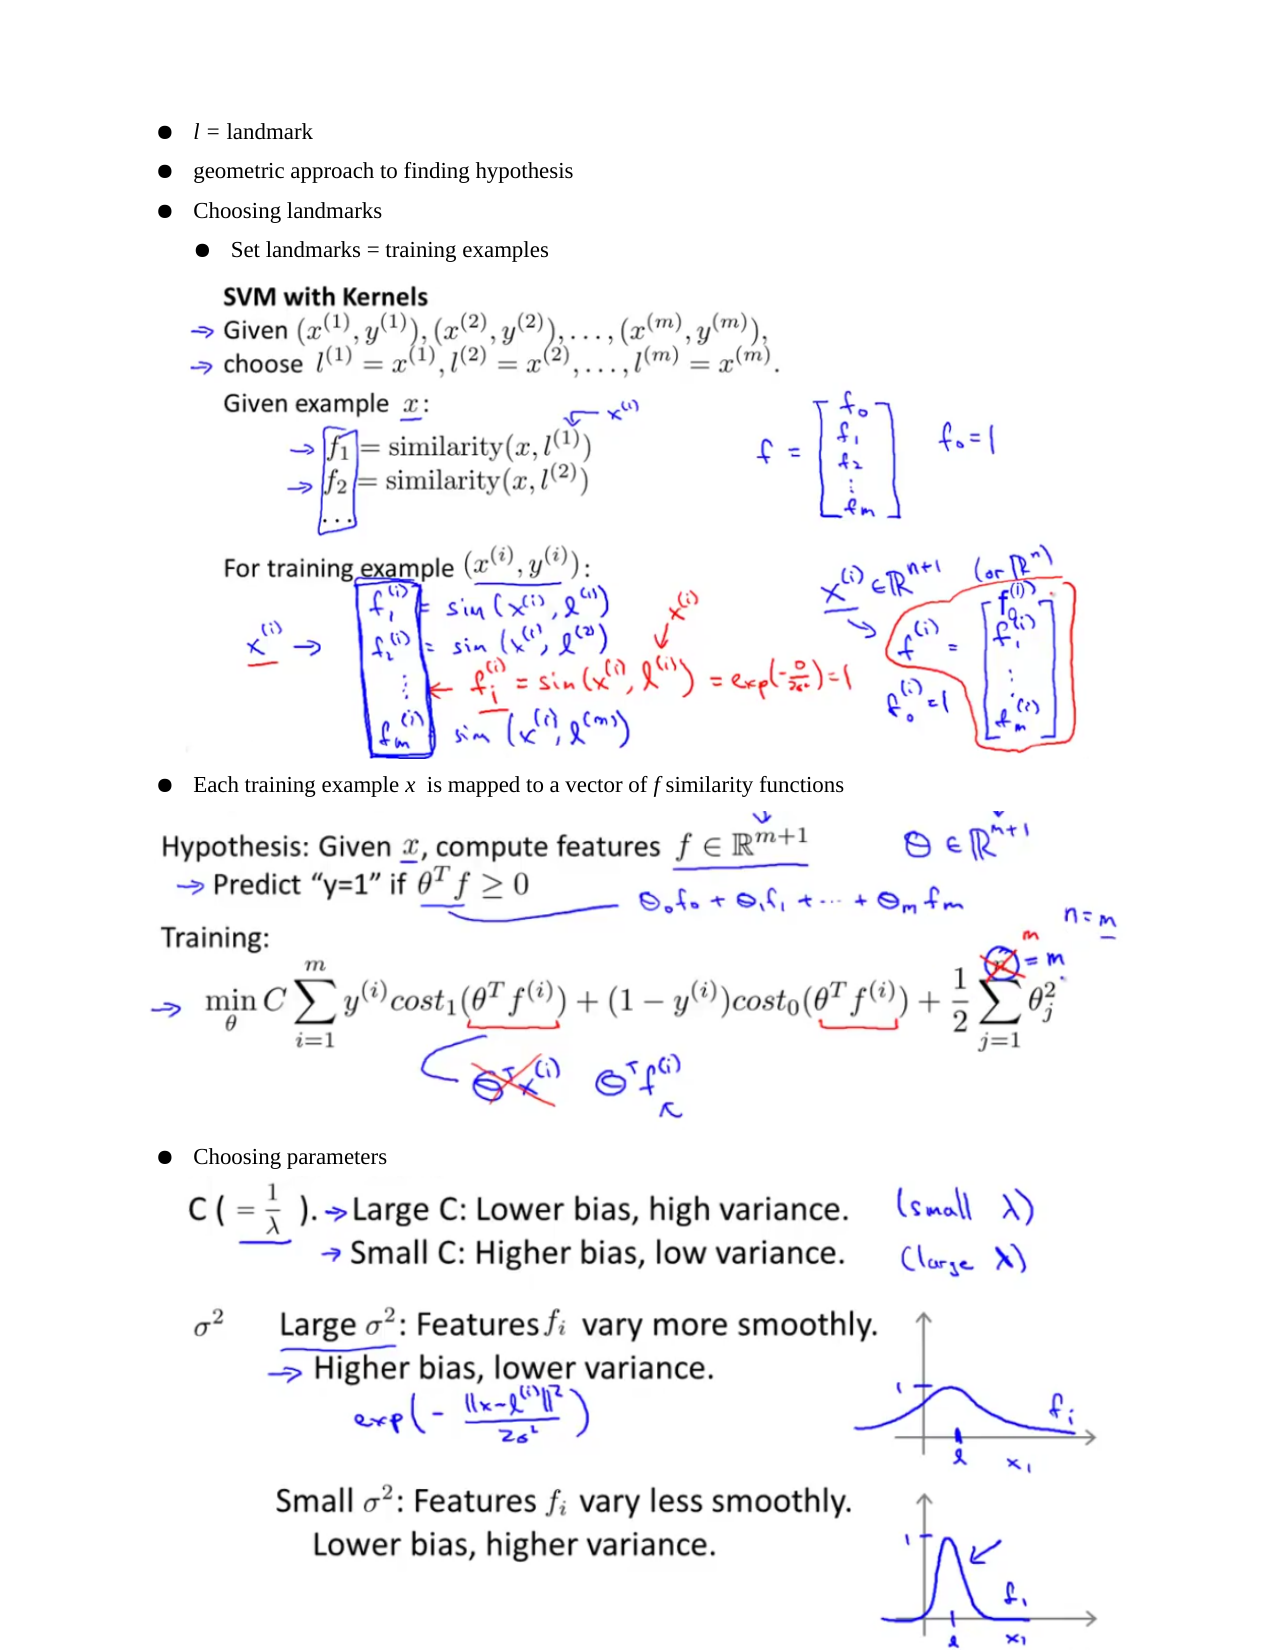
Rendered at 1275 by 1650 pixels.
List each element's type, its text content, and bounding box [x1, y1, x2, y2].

list geometric approach to finding hypothesis [156, 158, 1157, 184]
list Choosing parameters [156, 811, 1157, 1169]
picture [136, 811, 1139, 1130]
list Each training example x is mapped to a vector of f similarity functions [156, 276, 1157, 798]
list Set landmarks = training examples [193, 237, 1157, 263]
list Choosing landmarks [156, 197, 1157, 223]
picture [176, 1176, 1102, 1650]
picture [185, 276, 1090, 759]
list l = landmark [156, 118, 1157, 144]
